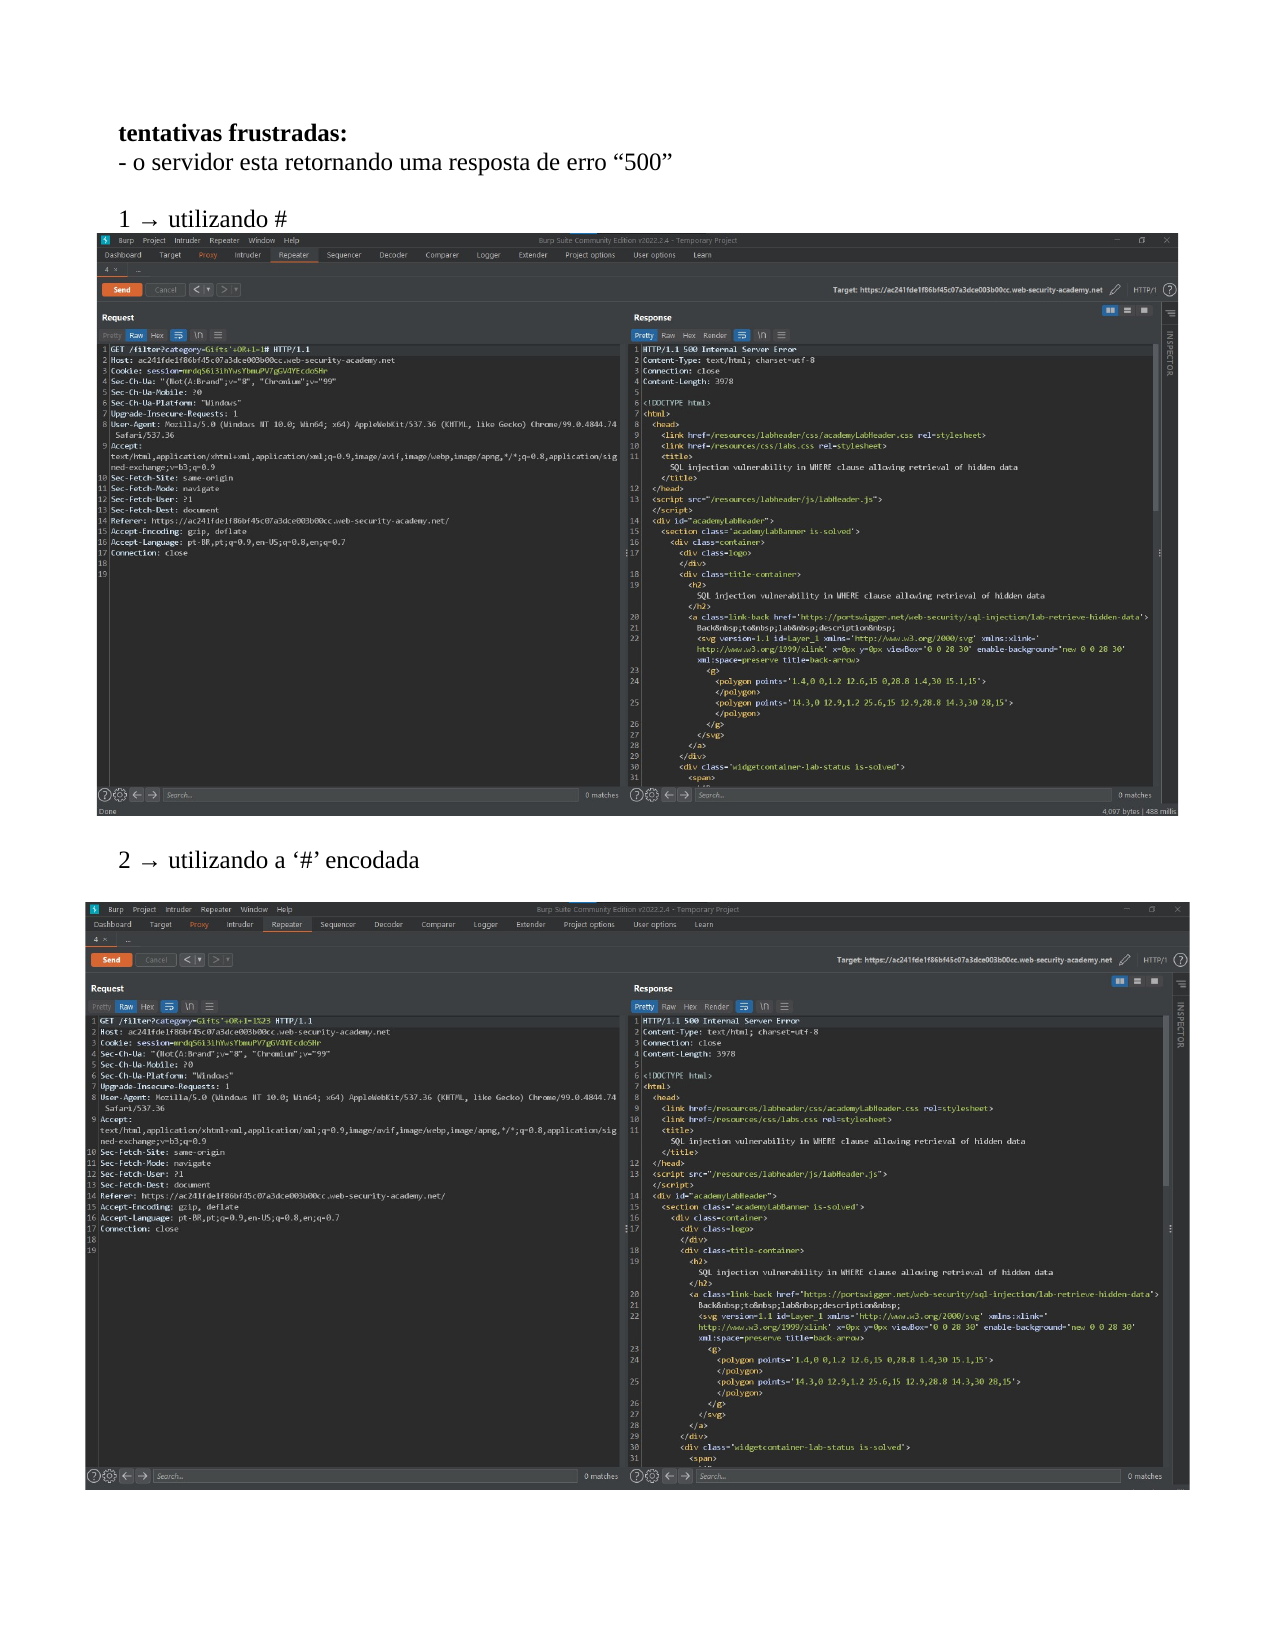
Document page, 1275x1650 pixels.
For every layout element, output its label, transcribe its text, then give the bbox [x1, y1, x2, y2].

picture [85, 902, 1190, 1490]
picture [96, 233, 1179, 816]
text 2 → utilizando a ‘#’ encodada [118, 845, 1157, 873]
text tentativas frustradas: [118, 118, 1157, 147]
text - o servidor esta retornando uma resposta de erro “500” [118, 147, 1157, 176]
text 1 → utilizando # [118, 204, 1157, 233]
